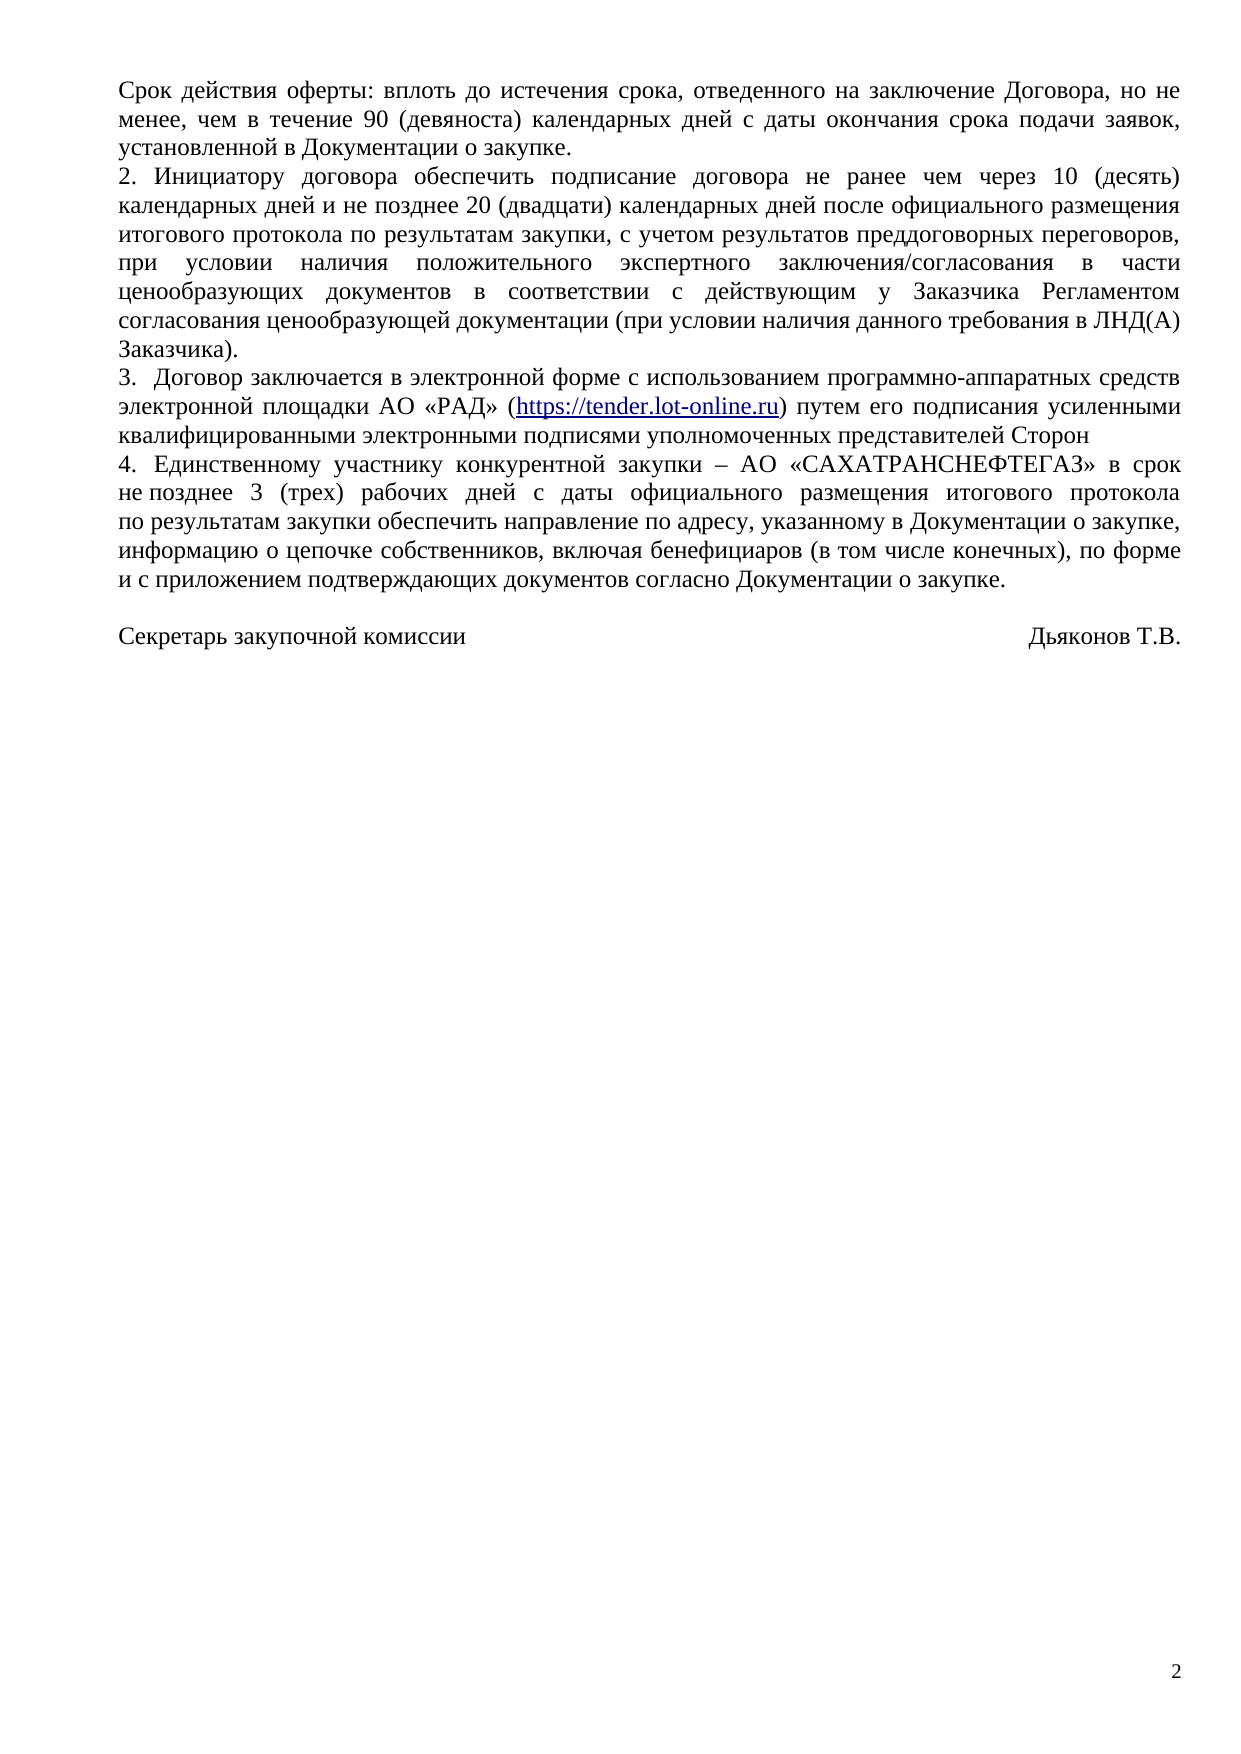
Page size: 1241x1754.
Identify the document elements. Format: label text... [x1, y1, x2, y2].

list Договор заключается в электронной форме с использованием программно-аппаратных средств электронной площадки АО «РАД» (https://tender.lot-online.ru) путем его подписания усиленными квалифицированными электронными подписями уполномоченных представителей Сторон [118, 362, 1181, 449]
table_header Секретарь закупочной комиссии [107, 621, 487, 650]
list Инициатору договора обеспечить подписание договора не ранее чем через 10 (десять) календарных дней и не позднее 20 (двадцати) календарных дней после официального размещения итогового протокола по результатам закупки, с учетом результатов преддоговорных переговоров, при условии наличия положительного экспертного заключения/согласования в части ценообразующих документов в соответствии с действующим у Заказчика Регламентом согласования ценообразующей документации (при условии наличия данного требования в ЛНД(А) Заказчика). [118, 161, 1181, 362]
table_header [487, 621, 831, 650]
table_header Дьяконов Т.В. [831, 621, 1192, 650]
list Единственному участнику конкурентной закупки – АО «САХАТРАНСНЕФТЕГАЗ» в срок не позднее 3 (трех) рабочих дней с даты официального размещения итогового протокола по результатам закупки обеспечить направление по адресу, указанному в Документации о закупке, информацию о цепочке собственников, включая бенефициаров (в том числе конечных), по форме и с приложением подтверждающих документов согласно Документации о закупке. [118, 449, 1181, 592]
list Срок действия оферты: вплоть до истечения срока, отведенного на заключение Договора, но не менее, чем в течение 90 (девяноста) календарных дней с даты окончания срока подачи заявок, установленной в Документации о закупке. [118, 75, 1181, 161]
